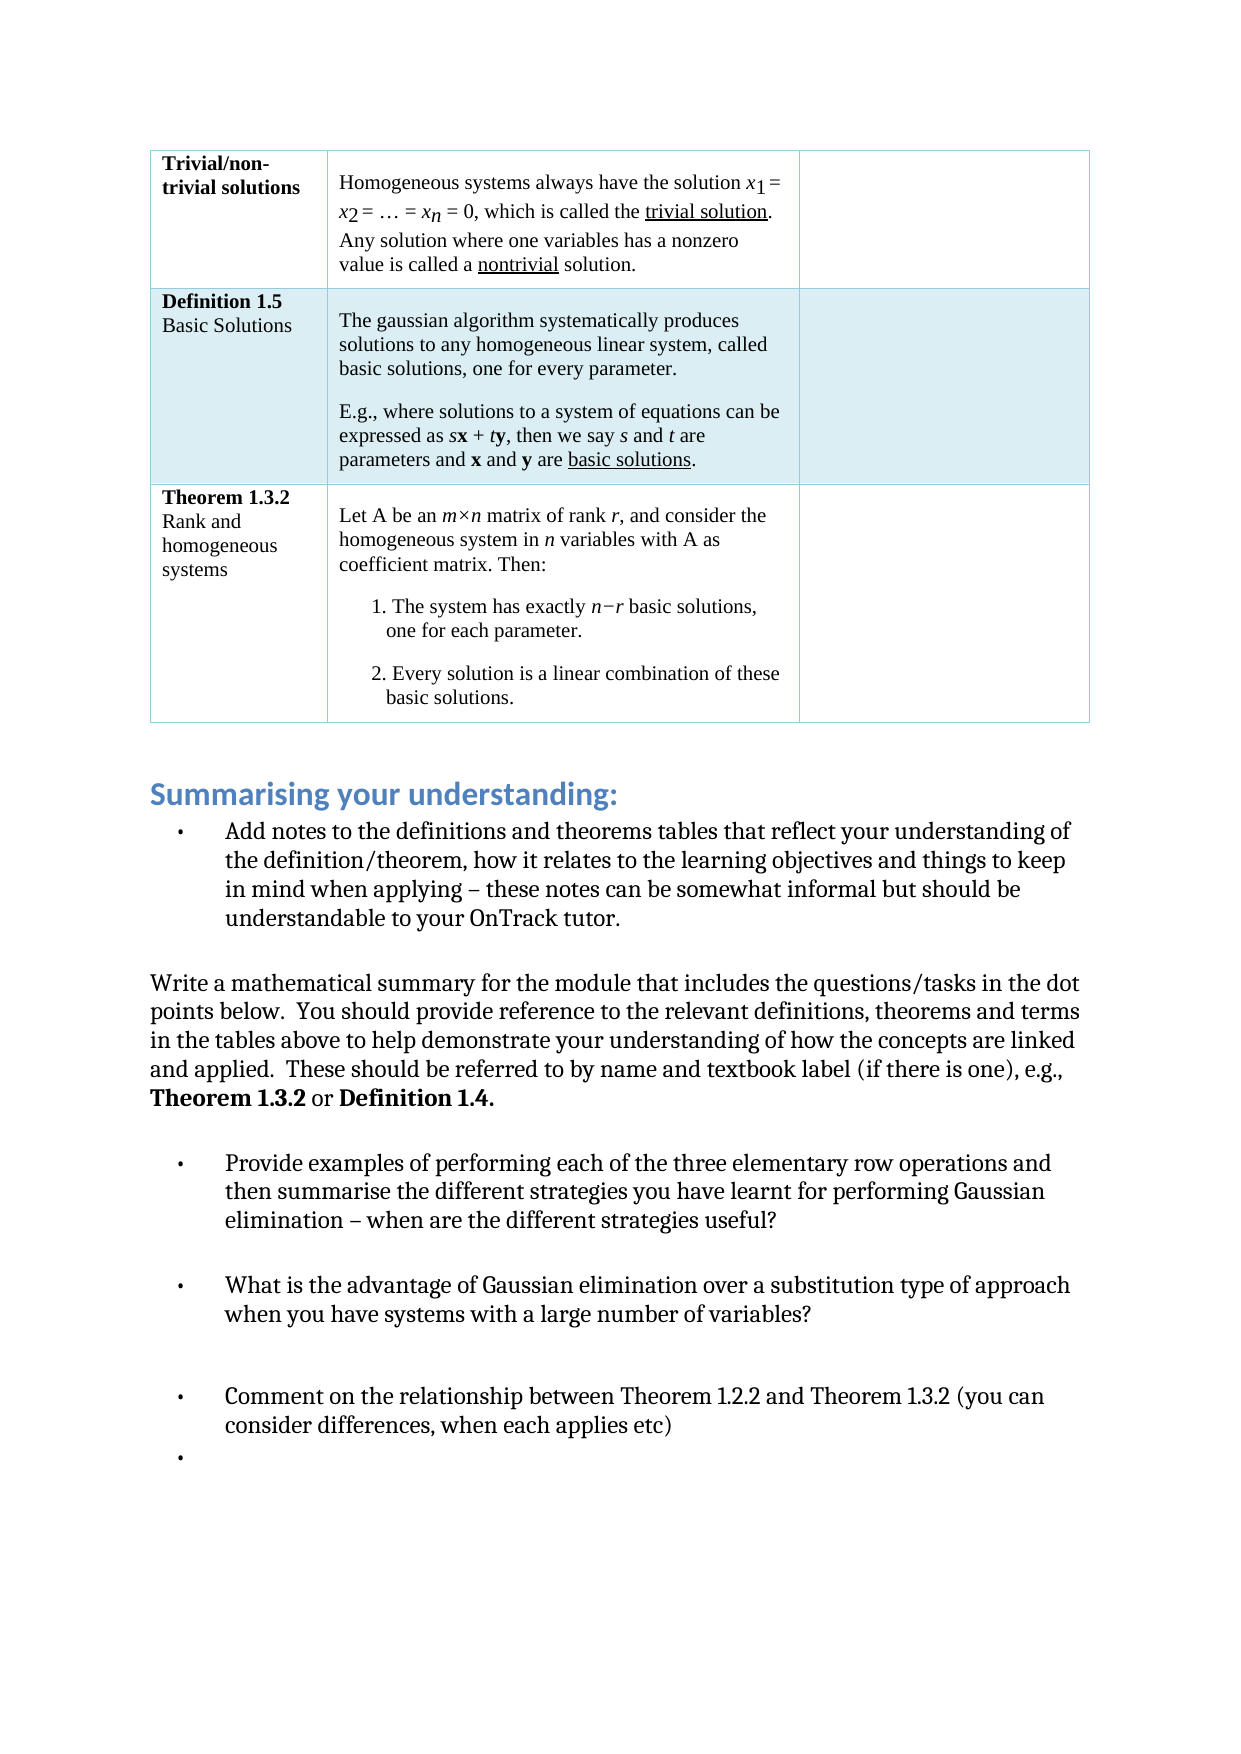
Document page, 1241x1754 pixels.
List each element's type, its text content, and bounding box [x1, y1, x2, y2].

table_cell Definition 1.5 Basic Solutions [151, 289, 327, 483]
list What is the advantage of Gaussian elimination over a substitution type of approach when you have systems with a large number of variables? [175, 1271, 1090, 1328]
table_cell Homogeneous systems always have the solution x1 = x2 = … = xn = 0, which is called the trivial solution. Any solution where one variables has a nonzero value is called a nontrivial solution. [328, 151, 799, 288]
table_cell The gaussian algorithm systematically produces solutions to any homogeneous linear system, called basic solutions, one for every parameter. E.g., where solutions to a system of equations can be expressed as sx + ty, then we say s and t are parameters and x and y are basic solutions. [328, 289, 799, 483]
table_cell [800, 485, 1089, 722]
list Add notes to the definitions and theorems tables that reflect your understanding of the definition/theorem, how it relates to the learning objectives and things to keep in mind when applying – these notes can be somewhat informal but should be understandable to your OnTrack tutor. [175, 817, 1090, 932]
list Provide examples of performing each of the three elementary row operations and then summarise the different strategies you have learnt for performing Gaussian elimination – when are the different strategies useful? [175, 1148, 1090, 1235]
text Write a mathematical summary for the module that includes the questions/tasks in the dot points below. You should provide reference to the relevant definitions, theorems and terms in the tables above to help demonstrate your understanding of how the concepts are linked and applied. These should be referred to by name and textbook label (if there is one), e.g., Theorem 1.3.2 or Definition 1.4. [150, 968, 1090, 1112]
list Comment on the relationship between Theorem 1.2.2 and Theorem 1.3.2 (you can consider differences, when each applies etc) [175, 1382, 1090, 1439]
table_cell [800, 289, 1089, 483]
table_cell Trivial/non-trivial solutions [151, 151, 327, 288]
table_cell Let A be an m×n matrix of rank r, and consider the homogeneous system in n variables with A as coefficient matrix. Then: 1. The system has exactly n−r basic solutions, one for each parameter. 2. Every solution is a linear combination of these basic solutions. [328, 485, 799, 722]
table_cell Theorem 1.3.2 Rank and homogeneous systems [151, 485, 327, 722]
table_cell [800, 151, 1089, 288]
subtitle Summarising your understanding: [150, 773, 1090, 813]
